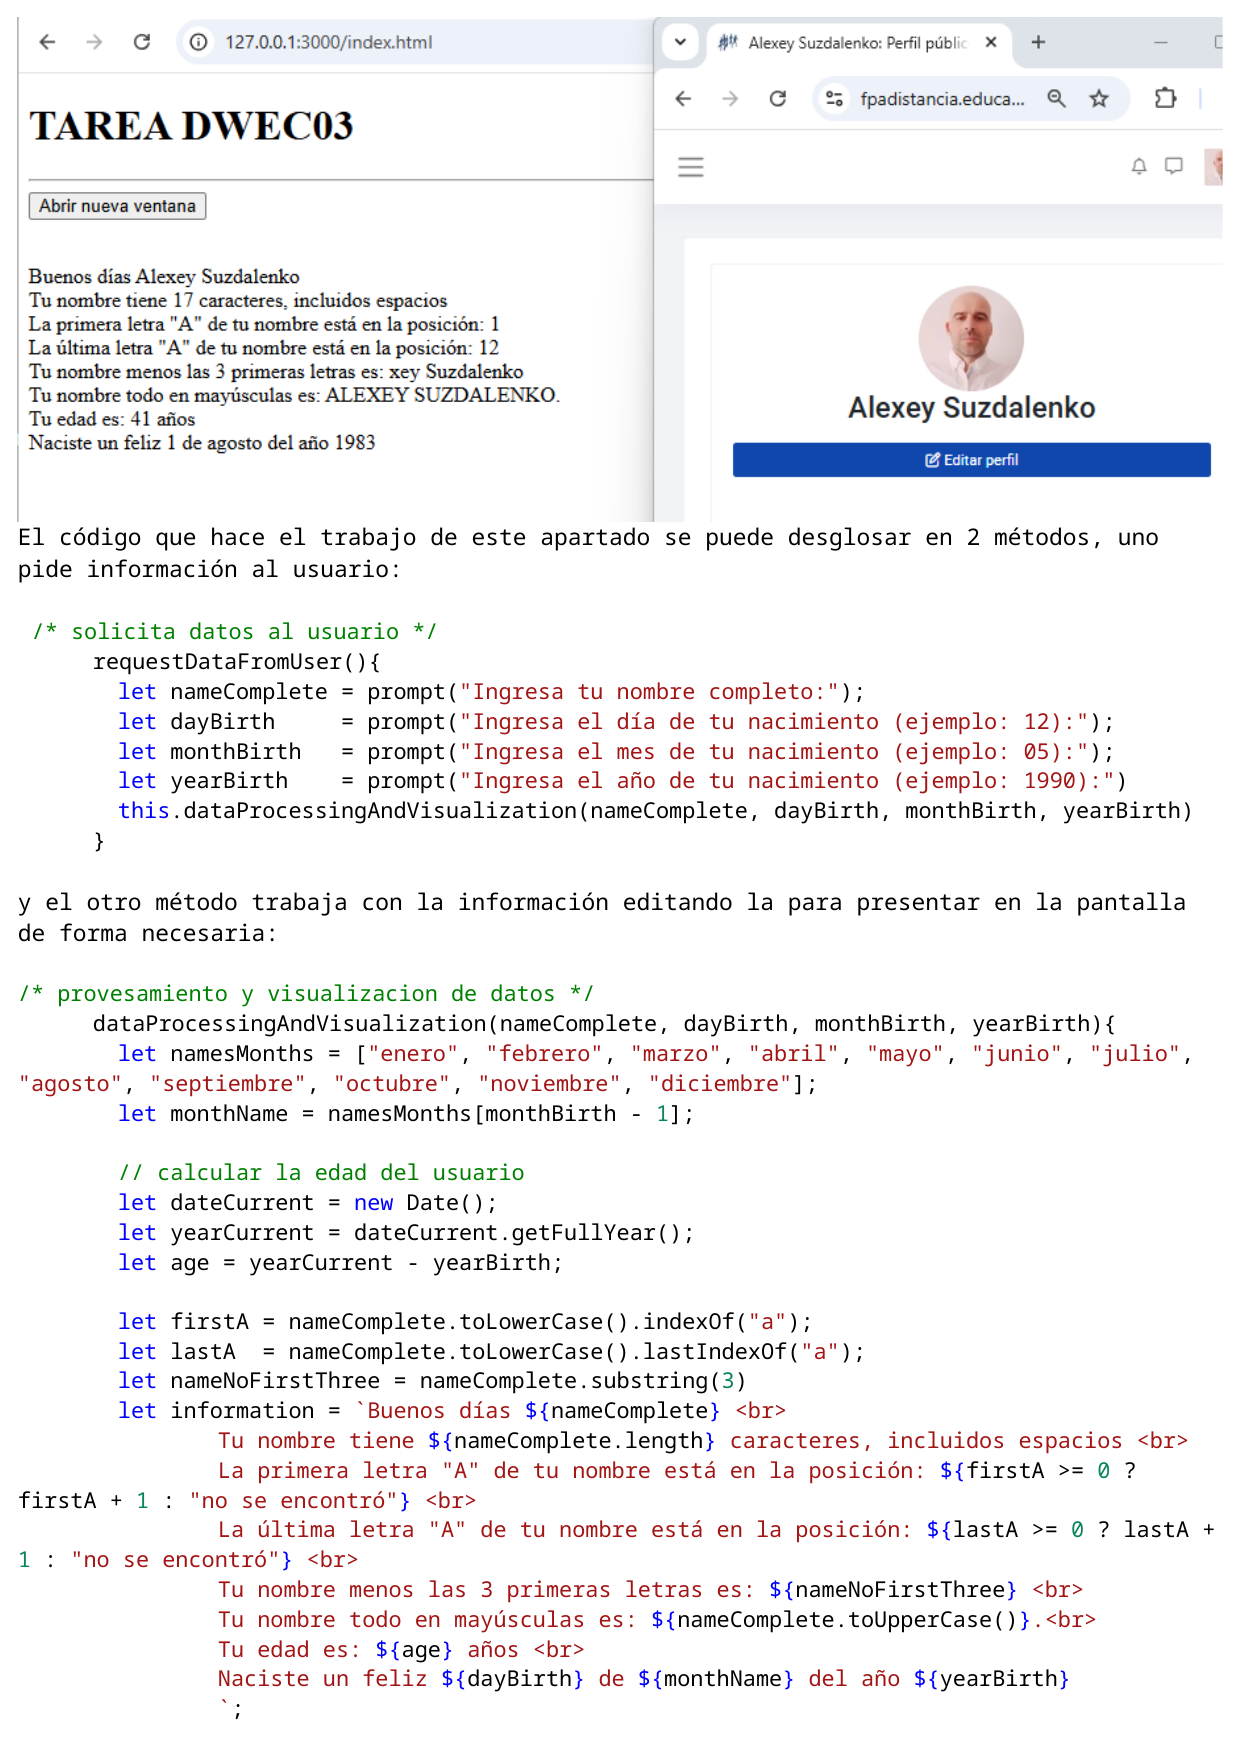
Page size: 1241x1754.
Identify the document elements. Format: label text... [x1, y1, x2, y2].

text let dayBirth = prompt("Ingresa el día de tu nacimiento (ejemplo: 12):"); [18, 706, 1222, 736]
text let dateCurrent = new Date(); [18, 1187, 1222, 1217]
text Naciste un feliz ${dayBirth} de ${monthName} del año ${yearBirth} [18, 1663, 1222, 1693]
text y el otro método trabaja con la información editando la para presentar en la pantalla de forma necesaria: [18, 886, 1222, 949]
text let age = yearCurrent - yearBirth; [18, 1246, 1222, 1276]
text let lastA = nameComplete.toLowerCase().lastIndexOf("a"); [18, 1336, 1222, 1366]
text requestDataFromUser(){ [18, 646, 1222, 676]
text let yearBirth = prompt("Ingresa el año de tu nacimiento (ejemplo: 1990):") [18, 766, 1222, 795]
text Tu nombre tiene ${nameComplete.length} caracteres, incluidos espacios <br> [18, 1425, 1222, 1455]
text `; [18, 1693, 1222, 1723]
text Tu edad es: ${age} años <br> [18, 1634, 1222, 1663]
text let information = `Buenos días ${nameComplete} <br> [18, 1395, 1222, 1425]
text let firstA = nameComplete.toLowerCase().indexOf("a"); [18, 1306, 1222, 1336]
text this.dataProcessingAndVisualization(nameComplete, dayBirth, monthBirth, yearBirth) [18, 795, 1222, 825]
text dataProcessingAndVisualization(nameComplete, dayBirth, monthBirth, yearBirth){ [18, 1008, 1222, 1038]
text let nameComplete = prompt("Ingresa tu nombre completo:"); [18, 676, 1222, 706]
text Tu nombre todo en mayúsculas es: ${nameComplete.toUpperCase()}.<br> [18, 1604, 1222, 1634]
text La última letra "A" de tu nombre está en la posición: ${lastA >= 0 ? lastA + 1 : "no se encontró"} <br> [18, 1514, 1222, 1574]
text El código que hace el trabajo de este apartado se puede desglosar en 2 métodos, uno pide información al usuario: [18, 522, 1222, 584]
text let monthBirth = prompt("Ingresa el mes de tu nacimiento (ejemplo: 05):"); [18, 736, 1222, 766]
text let monthName = namesMonths[monthBirth - 1]; [18, 1098, 1222, 1127]
text Tu nombre menos las 3 primeras letras es: ${nameNoFirstThree} <br> [18, 1574, 1222, 1604]
text let namesMonths = ["enero", "febrero", "marzo", "abril", "mayo", "junio", "julio", "agosto", "septiembre", "octubre", "noviembre", "diciembre"]; [18, 1038, 1222, 1098]
text La primera letra "A" de tu nombre está en la posición: ${firstA >= 0 ? firstA + 1 : "no se encontró"} <br> [18, 1455, 1222, 1514]
text /* provesamiento y visualizacion de datos */ [18, 978, 1222, 1008]
text // calcular la edad del usuario [18, 1157, 1222, 1187]
text let yearCurrent = dateCurrent.getFullYear(); [18, 1217, 1222, 1246]
text let nameNoFirstThree = nameComplete.substring(3) [18, 1366, 1222, 1395]
picture [17, 17, 1223, 522]
text /* solicita datos al usuario */ [18, 615, 1222, 646]
text } [18, 825, 1222, 855]
